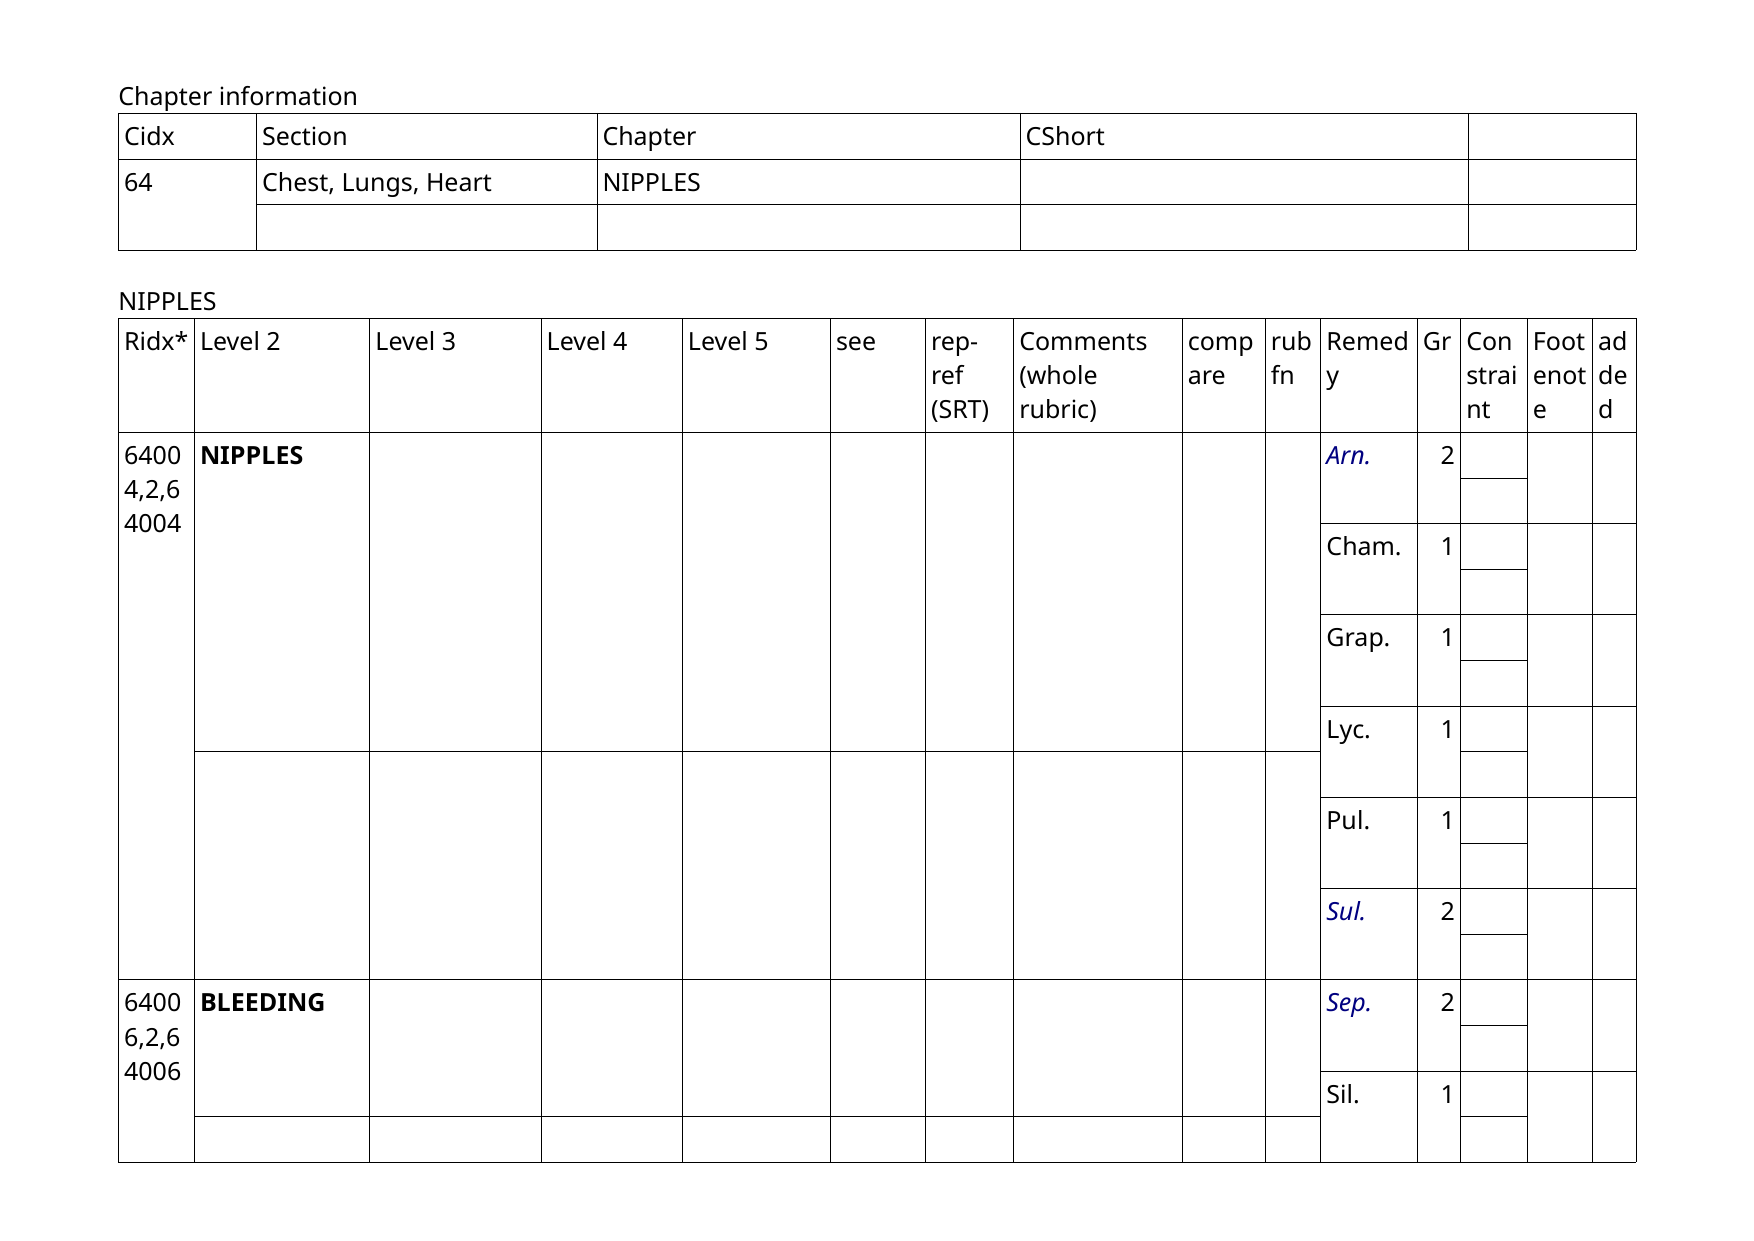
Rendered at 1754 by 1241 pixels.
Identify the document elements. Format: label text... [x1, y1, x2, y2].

table_cell [1461, 661, 1527, 706]
table_cell [1183, 980, 1265, 1116]
table_cell [1461, 980, 1527, 1025]
table_cell [1528, 615, 1592, 706]
table_header Constraint [1461, 319, 1527, 432]
table_cell [370, 433, 541, 751]
table_header Chapter [598, 114, 1020, 158]
table_cell [683, 980, 830, 1116]
table_cell [1461, 479, 1527, 523]
table_cell [683, 752, 830, 979]
table_cell [542, 980, 682, 1116]
table_cell [1183, 1117, 1265, 1162]
table_cell Lyc. [1321, 707, 1417, 797]
table_cell [1021, 205, 1468, 250]
table_cell Sil. [1321, 1072, 1417, 1162]
table_cell [1014, 433, 1182, 751]
table_cell [1183, 433, 1265, 751]
table_cell Sul. [1321, 889, 1417, 979]
table_header rep-ref (SRT) [926, 319, 1013, 432]
table_cell [1593, 1072, 1636, 1162]
table_header compare [1183, 319, 1265, 432]
table_header Gr [1418, 319, 1460, 432]
table_cell [1461, 1026, 1527, 1071]
table_cell Grap. [1321, 615, 1417, 706]
table_cell [1593, 524, 1636, 614]
table_cell [1461, 1072, 1527, 1116]
table_cell [1593, 980, 1636, 1071]
table_cell [1593, 615, 1636, 706]
table_cell [683, 1117, 830, 1162]
table_header see [831, 319, 925, 432]
table_header [1469, 114, 1636, 158]
table_header Remedy [1321, 319, 1417, 432]
table_cell [926, 1117, 1013, 1162]
table_cell [195, 752, 369, 979]
table_cell [542, 433, 682, 751]
table_cell [831, 980, 925, 1116]
table_cell 2 [1418, 889, 1460, 979]
table_cell [1461, 524, 1527, 569]
table_cell [257, 205, 597, 250]
table_cell [1528, 889, 1592, 979]
table_cell [1593, 798, 1636, 888]
table_header Level 2 [195, 319, 369, 432]
table_cell [1021, 160, 1468, 204]
table_header Level 5 [683, 319, 830, 432]
table_cell 1 [1418, 1072, 1460, 1162]
table_cell [370, 1117, 541, 1162]
text NIPPLES [118, 284, 1636, 318]
table_cell Chest, Lungs, Heart [257, 160, 597, 204]
table_cell [683, 433, 830, 751]
table_header Footenote [1528, 319, 1592, 432]
table_header Comments (whole rubric) [1014, 319, 1182, 432]
table_cell [1461, 615, 1527, 660]
table_cell [542, 752, 682, 979]
table_cell [1528, 1072, 1592, 1162]
table_cell [926, 752, 1013, 979]
table_cell [195, 1117, 369, 1162]
table_header Cidx [119, 114, 256, 158]
table_cell 1 [1418, 524, 1460, 614]
table_cell [1014, 752, 1182, 979]
table_cell [1266, 433, 1320, 751]
table_cell [1266, 980, 1320, 1116]
table_cell [1014, 980, 1182, 1116]
table_cell NIPPLES [598, 160, 1020, 204]
table_cell [1528, 433, 1592, 523]
table_cell [542, 1117, 682, 1162]
table_cell Arn. [1321, 433, 1417, 523]
table_cell [831, 1117, 925, 1162]
table_cell [1528, 707, 1592, 797]
table_cell 64 [119, 160, 256, 250]
text Chapter information [118, 79, 1636, 113]
table_cell [1528, 980, 1592, 1071]
table_header added [1593, 319, 1636, 432]
table_cell [1461, 935, 1527, 979]
table_cell [1593, 433, 1636, 523]
table_cell 1 [1418, 707, 1460, 797]
table_cell [1461, 889, 1527, 934]
table_cell Cham. [1321, 524, 1417, 614]
table_cell [831, 752, 925, 979]
table_header Level 3 [370, 319, 541, 432]
table_header Level 4 [542, 319, 682, 432]
table_cell [926, 980, 1013, 1116]
table_cell 64006,2,64006 [119, 980, 194, 1162]
table_cell Sep. [1321, 980, 1417, 1071]
table_cell [370, 980, 541, 1116]
table_cell [1528, 798, 1592, 888]
table_cell 64004,2,64004 [119, 433, 194, 979]
table_cell [926, 433, 1013, 751]
table_cell [1014, 1117, 1182, 1162]
table_cell [1461, 752, 1527, 797]
table_cell [1266, 1117, 1320, 1162]
table_cell [1461, 433, 1527, 477]
table_cell bleeding [195, 980, 369, 1116]
table_header rub fn [1266, 319, 1320, 432]
table_cell [1461, 570, 1527, 614]
table_header CShort [1021, 114, 1468, 158]
table_cell [1469, 205, 1636, 250]
table_cell [1183, 752, 1265, 979]
table_cell [1593, 889, 1636, 979]
table_header Ridx* [119, 319, 194, 432]
table_cell [1469, 160, 1636, 204]
table_cell [831, 433, 925, 751]
table_cell [1266, 752, 1320, 979]
table_header Section [257, 114, 597, 158]
table_cell [1528, 524, 1592, 614]
table_cell [1461, 1117, 1527, 1162]
table_cell [1461, 798, 1527, 842]
table_cell [598, 205, 1020, 250]
table_cell Pul. [1321, 798, 1417, 888]
table_cell Nipples [195, 433, 369, 751]
table_cell [1461, 844, 1527, 888]
table_cell 1 [1418, 615, 1460, 706]
table_cell 1 [1418, 798, 1460, 888]
table_cell [370, 752, 541, 979]
table_cell [1593, 707, 1636, 797]
table_cell 2 [1418, 980, 1460, 1071]
table_cell 2 [1418, 433, 1460, 523]
table_cell [1461, 707, 1527, 751]
